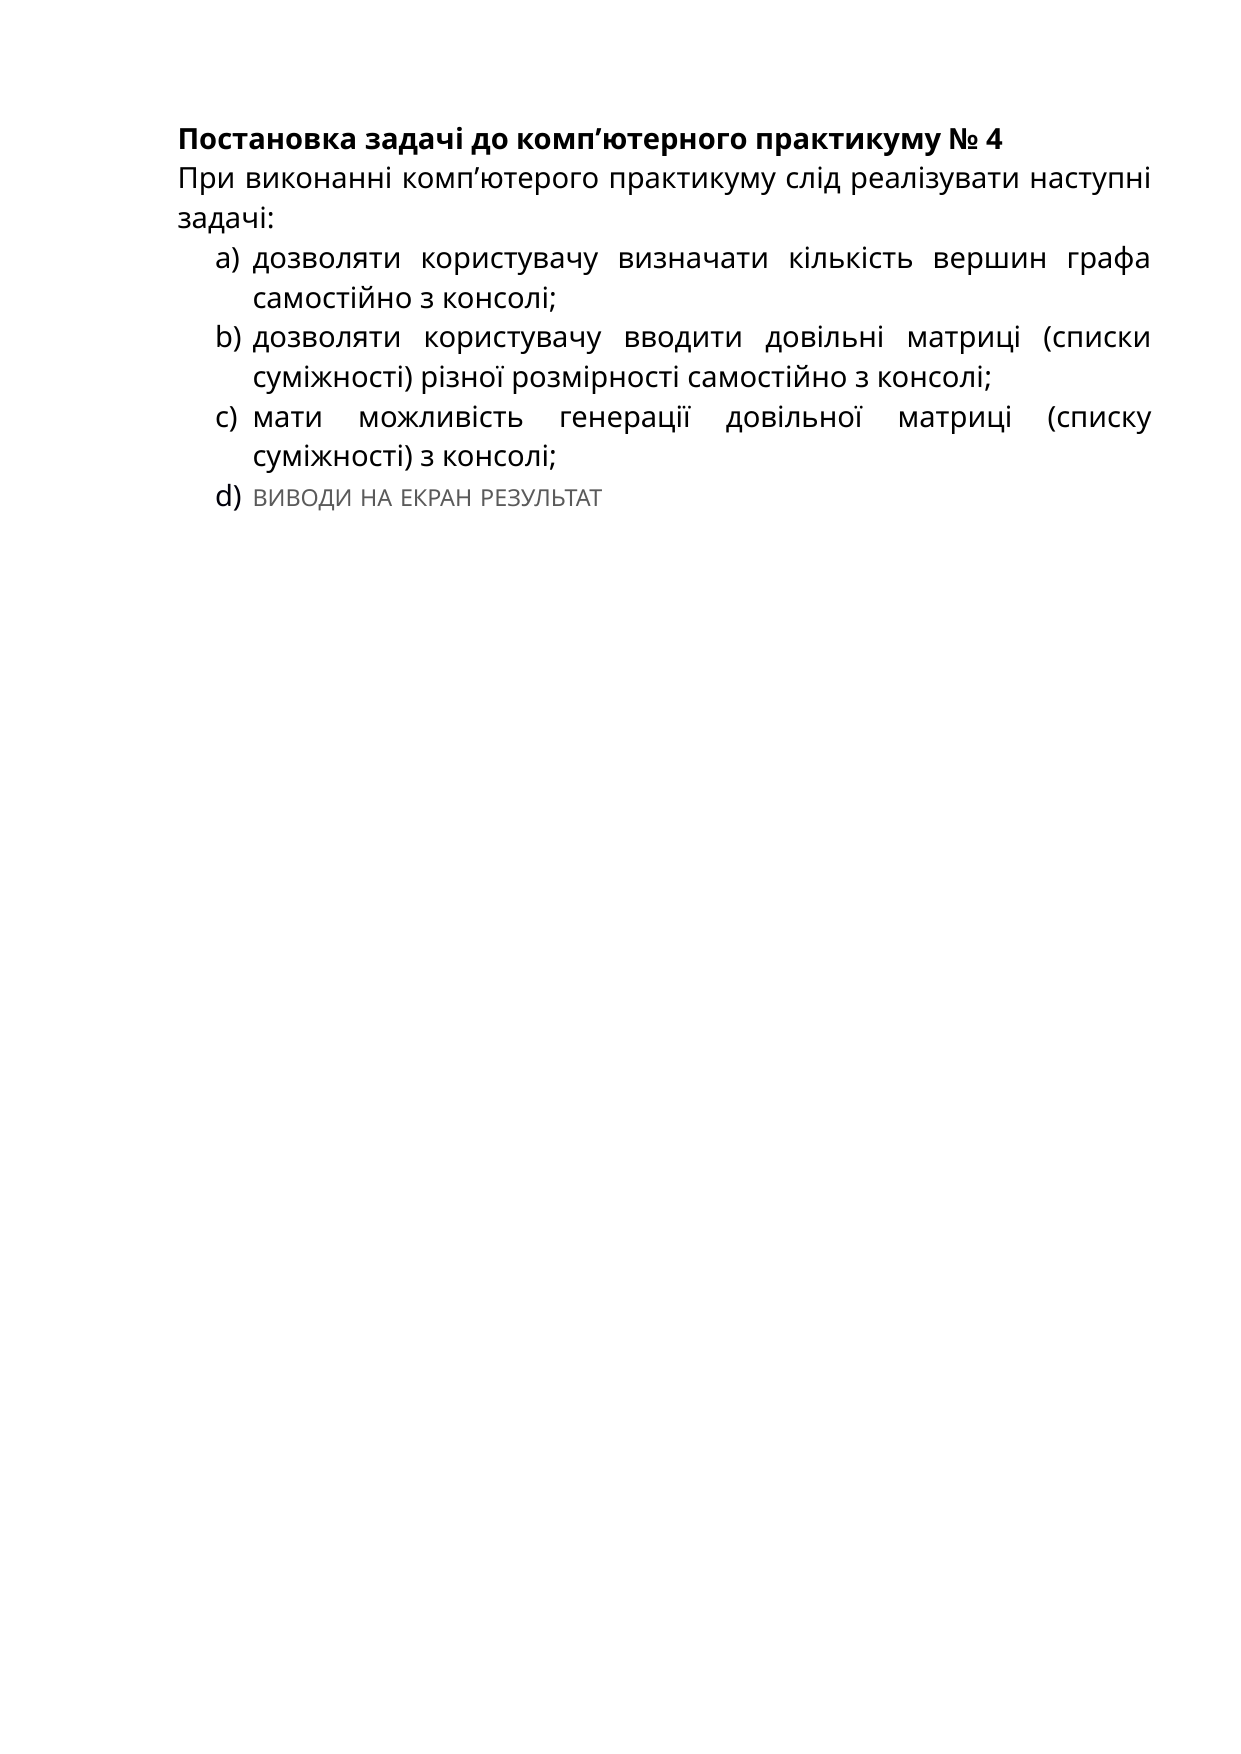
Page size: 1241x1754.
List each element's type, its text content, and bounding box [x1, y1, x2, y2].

list дозволяти користувачу вводити довільні матриці (списки суміжності) різної розмірності самостійно з консолі; [215, 317, 1152, 396]
text Постановка задачі до комп’ютерного практикуму № 4 [177, 118, 1152, 158]
list дозволяти користувачу визначати кількість вершин графа самостійно з консолі; [215, 237, 1152, 317]
list виводи на екран результат [215, 475, 1152, 515]
text При виконанні комп’ютерого практикуму слід реалізувати наступні задачі: [177, 158, 1152, 237]
list мати можливість генерації довільної матриці (списку суміжності) з консолі; [215, 396, 1152, 475]
